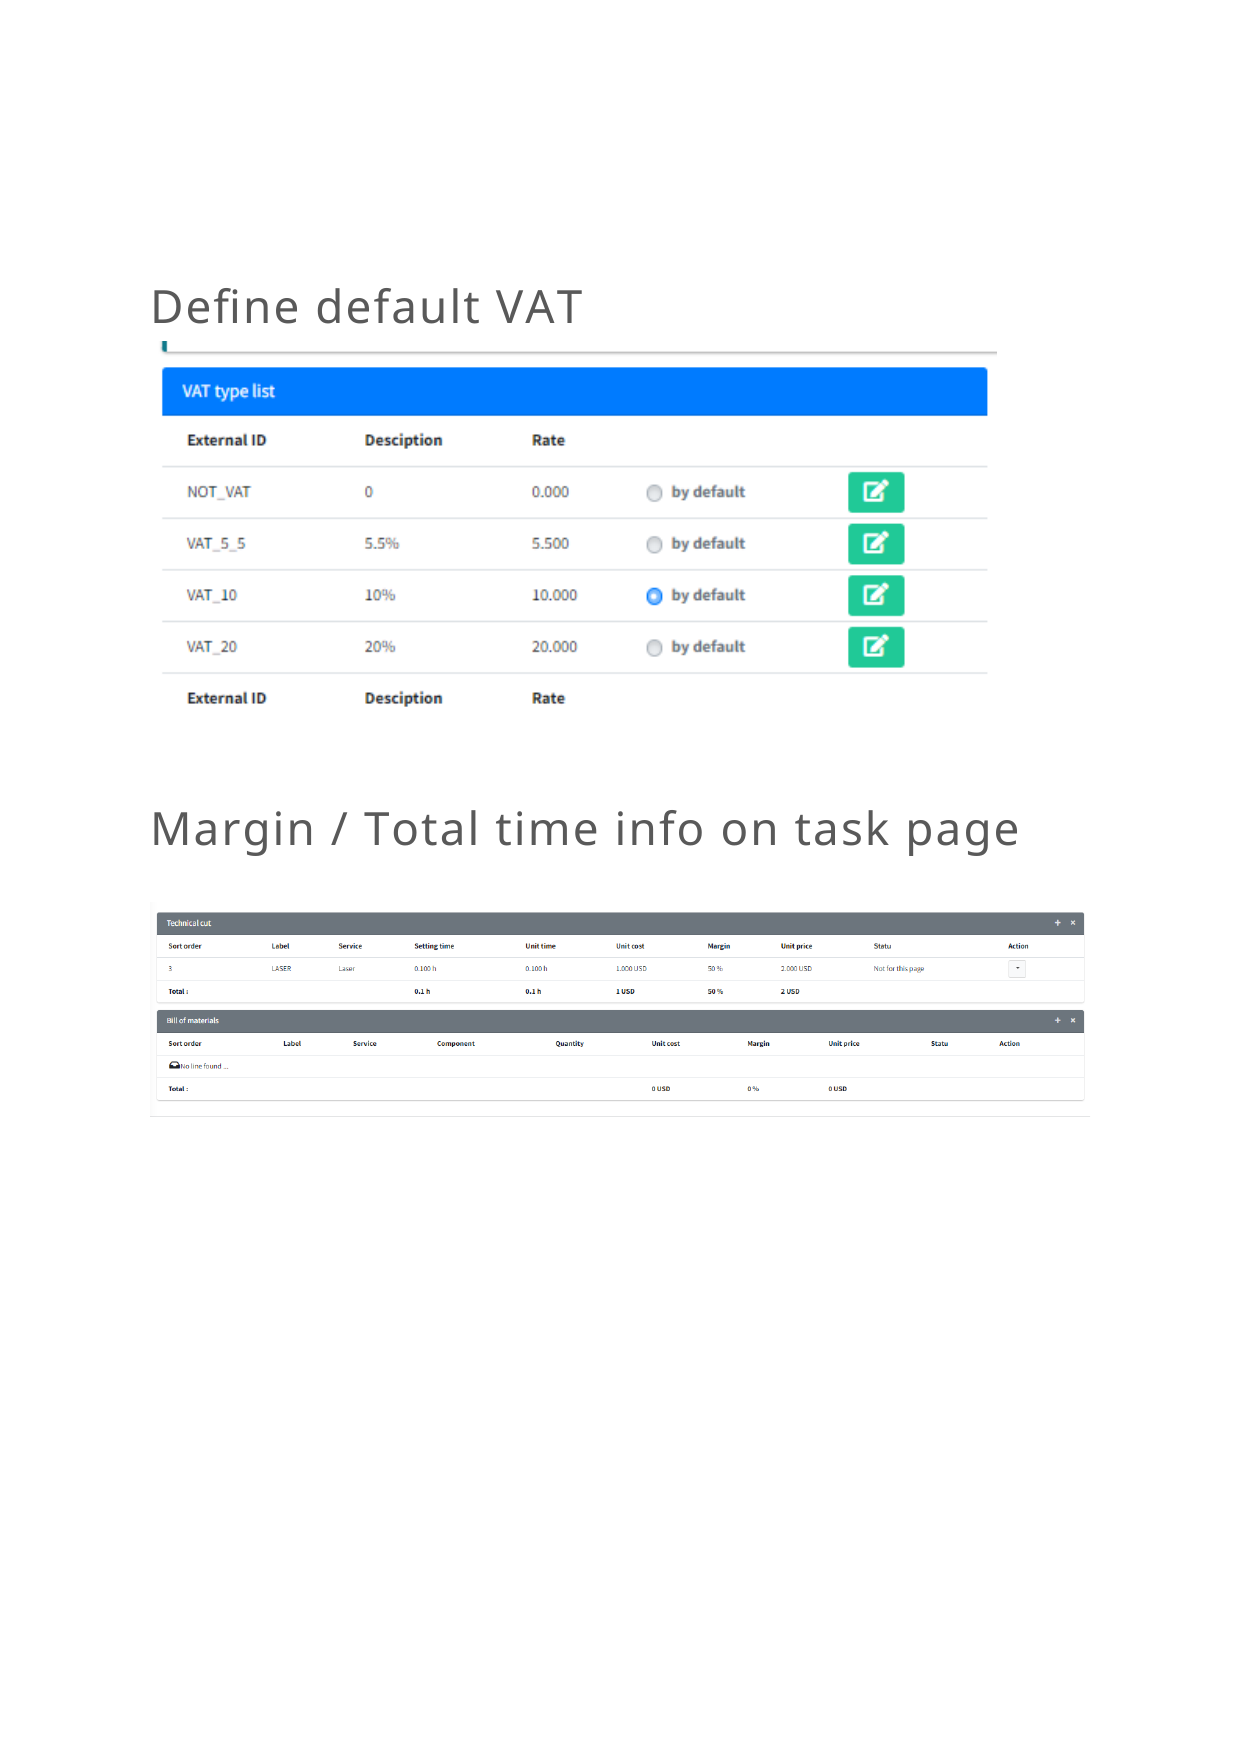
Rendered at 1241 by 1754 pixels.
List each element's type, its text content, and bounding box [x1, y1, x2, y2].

subtitle Margin / Total time info on task page [150, 797, 1090, 859]
subtitle Define default VAT [150, 275, 1090, 337]
